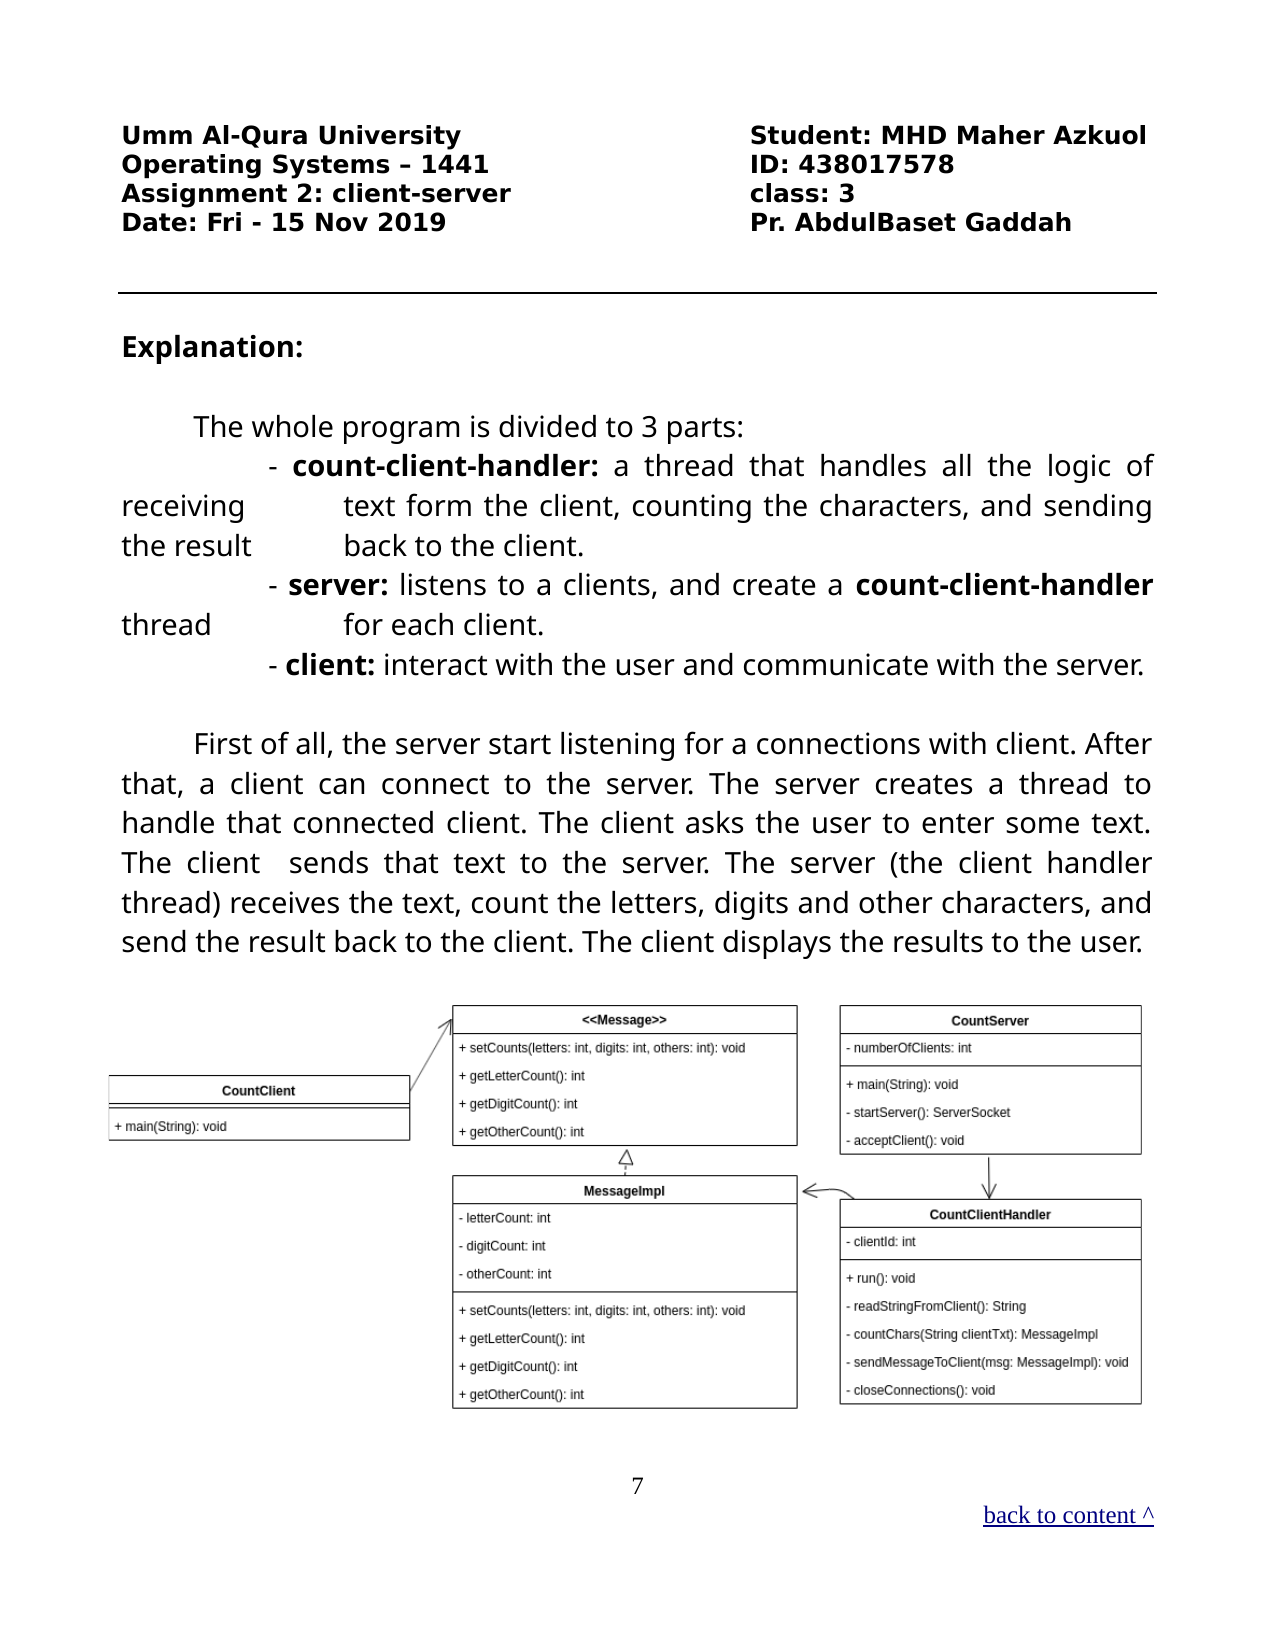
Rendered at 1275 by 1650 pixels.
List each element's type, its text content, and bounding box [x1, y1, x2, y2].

text - client: interact with the user and communicate with the server. [118, 644, 1157, 684]
text - count-client-handler: a thread that handles all the logic of receiving text form the client, counting the characters, and sending the result back to the client. [118, 446, 1157, 564]
picture [108, 1004, 1142, 1412]
text First of all, the server start listening for a connections with client. After that, a client can connect to the server. The server creates a thread to handle that connected client. The client asks the user to enter some text. The client sends that text to the server. The server (the client handler thread) receives the text, count the letters, digits and other characters, and send the result back to the client. The client displays the results to the user. [118, 723, 1157, 961]
text The whole program is divided to 3 parts: [118, 406, 1157, 446]
text Explanation: [118, 323, 1157, 366]
text - server: listens to a clients, and create a count-client-handler thread for each client. [118, 564, 1157, 644]
